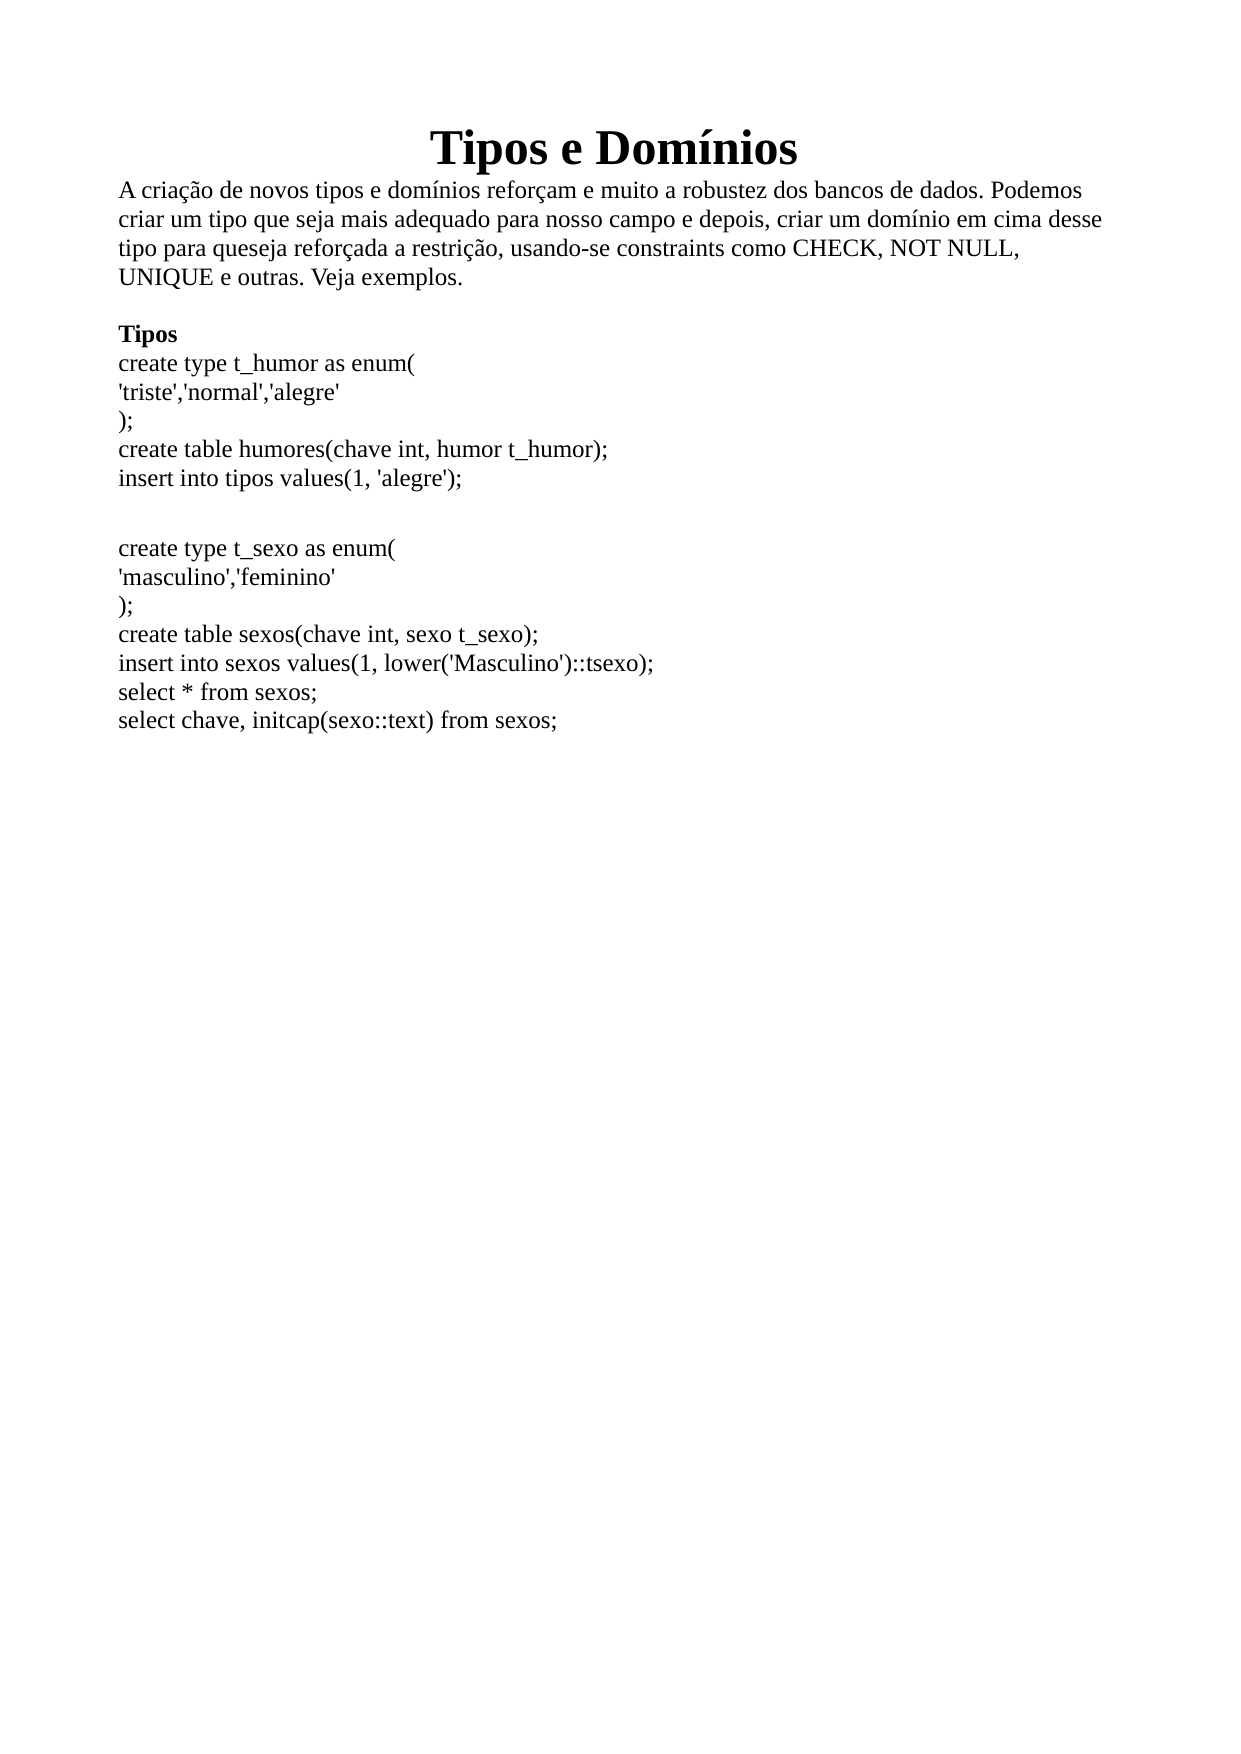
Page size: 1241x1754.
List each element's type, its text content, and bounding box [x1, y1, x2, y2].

text insert into tipos values(1, 'alegre'); [118, 463, 1122, 492]
text Tipos [118, 319, 1122, 348]
subtitle Tipos e Domínios [118, 118, 1122, 176]
text A criação de novos tipos e domínios reforçam e muito a robustez dos bancos de dados. Podemos criar um tipo que seja mais adequado para nosso campo e depois, criar um domínio em cima desse tipo para queseja reforçada a restrição, usando-se constraints como CHECK, NOT NULL, UNIQUE e outras. Veja exemplos. [118, 176, 1122, 291]
text create type t_sexo as enum( 'masculino','feminino' ); [118, 533, 1122, 619]
text insert into sexos values(1, lower('Masculino')::tsexo); [118, 648, 1122, 677]
text create type t_humor as enum( 'triste','normal','alegre' ); [118, 348, 1122, 434]
text create table humores(chave int, humor t_humor); [118, 434, 1122, 463]
text create table sexos(chave int, sexo t_sexo); [118, 619, 1122, 648]
text select * from sexos; [118, 677, 1122, 706]
text select chave, initcap(sexo::text) from sexos; [118, 706, 1122, 734]
